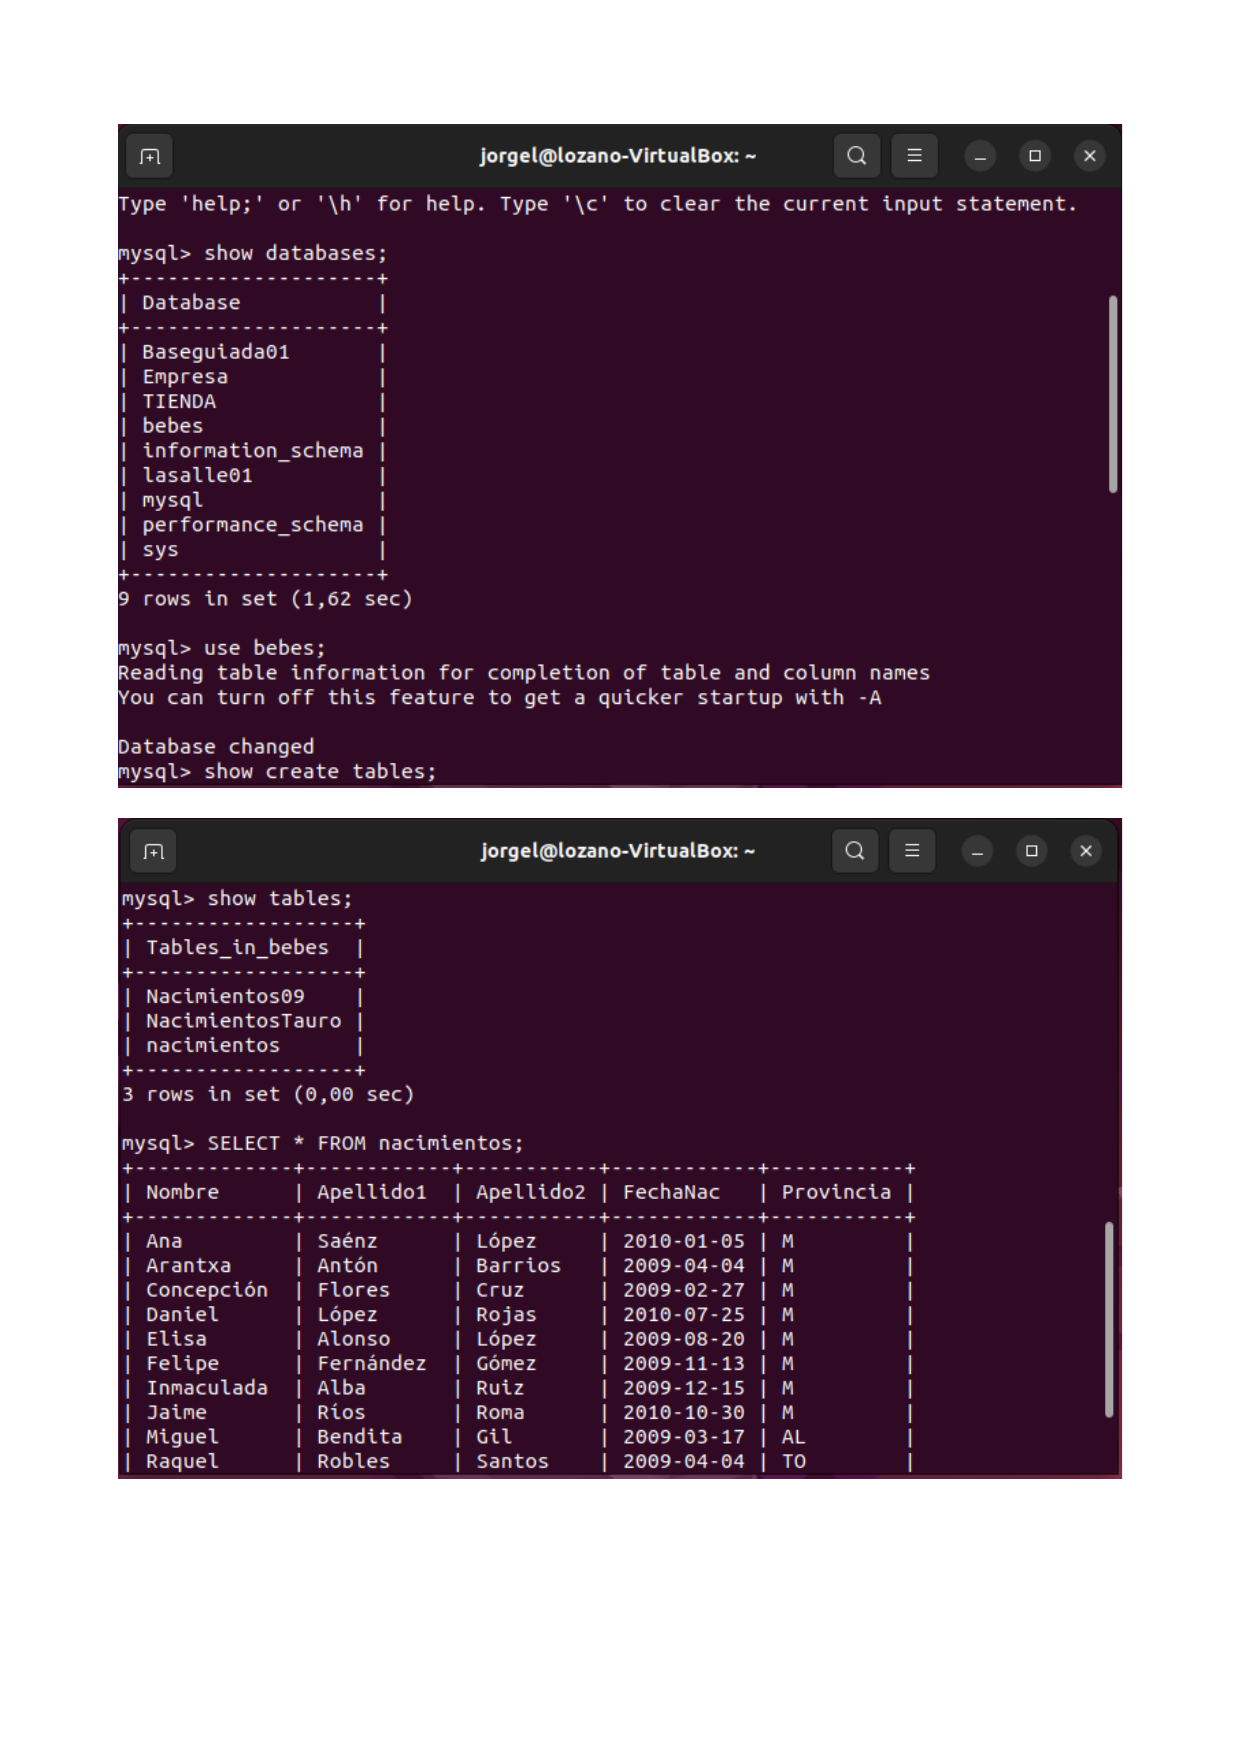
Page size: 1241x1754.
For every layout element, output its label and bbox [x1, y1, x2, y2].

picture [118, 818, 1123, 1479]
picture [118, 124, 1123, 788]
